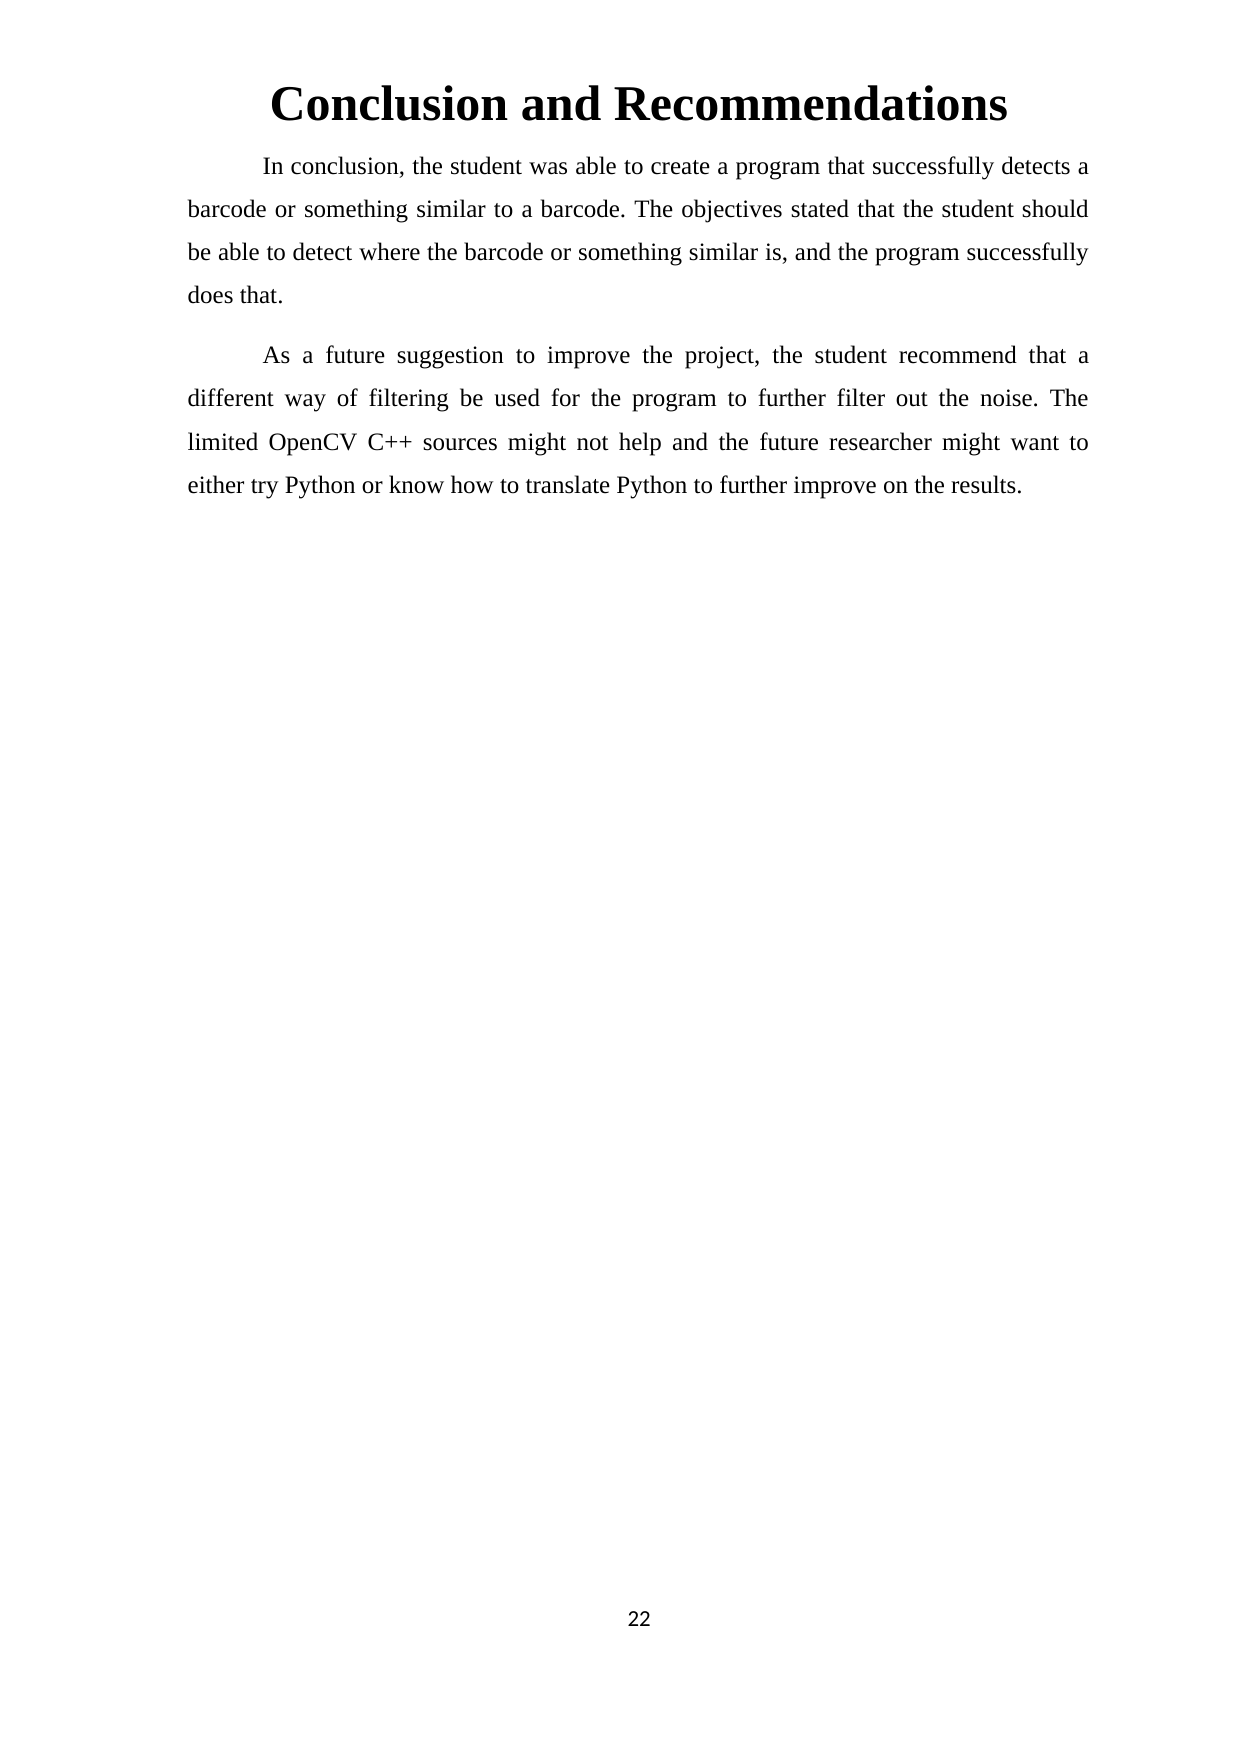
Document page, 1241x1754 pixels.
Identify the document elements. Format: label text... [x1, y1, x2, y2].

text As a future suggestion to improve the project, the student recommend that a different way of filtering be used for the program to further filter out the noise. The limited OpenCV C++ sources might not help and the future researcher might want to either try Python or know how to translate Python to further improve on the results. [187, 340, 1090, 498]
text In conclusion, the student was able to create a program that successfully detects a barcode or something similar to a barcode. The objectives stated that the student should be able to detect where the barcode or something similar is, and the program successfully does that. [187, 151, 1090, 309]
text Conclusion and Recommendations [187, 73, 1090, 131]
